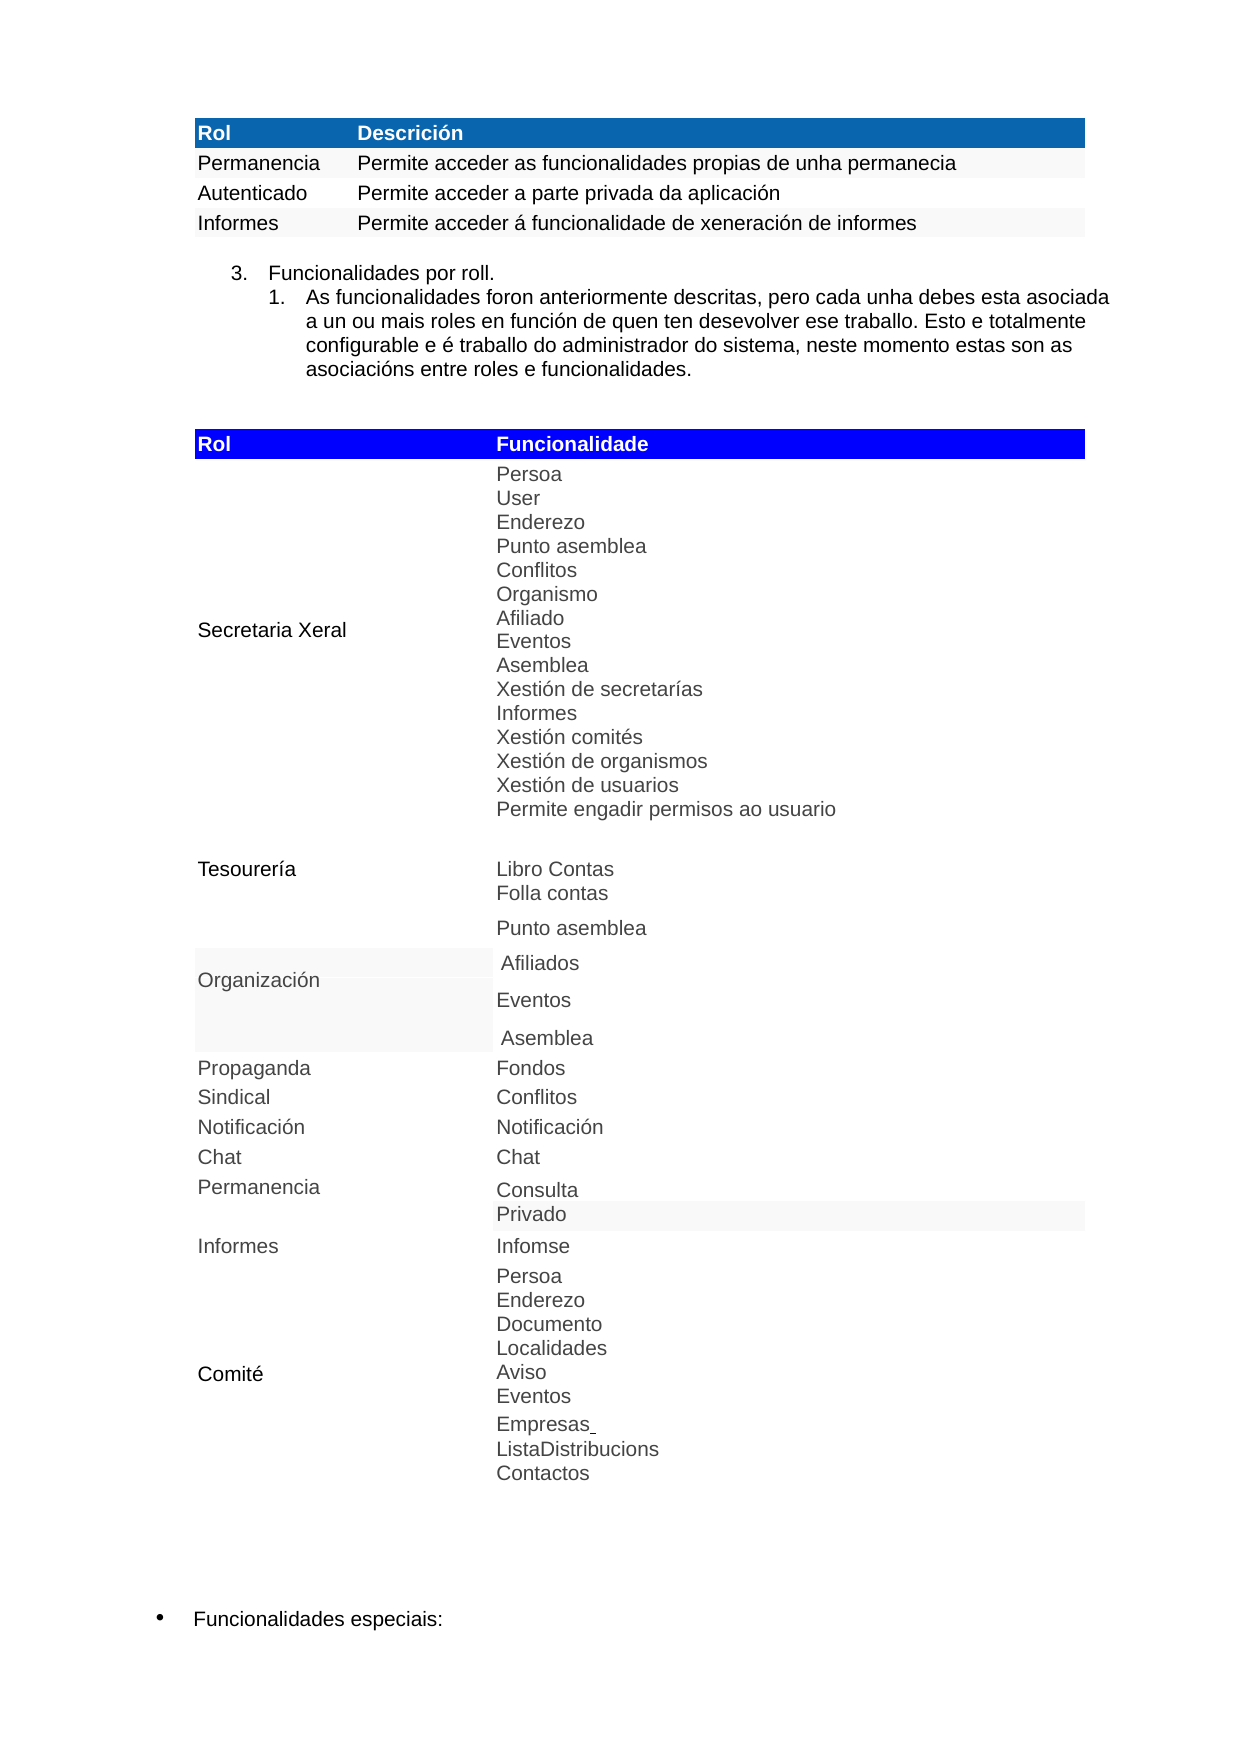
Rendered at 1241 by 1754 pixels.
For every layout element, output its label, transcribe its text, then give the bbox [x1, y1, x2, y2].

table_cell Persoa User Enderezo Punto asemblea Conflitos Organismo Afiliado Eventos Asemblea Xestión de secretarías Informes Xestión comités Xestión de organismos Xestión de usuarios Permite engadir permisos ao usuario [493, 459, 1085, 824]
table_cell Informes [195, 208, 354, 237]
table_header Rol [195, 429, 493, 459]
table_cell Permite acceder a parte privada da aplicación [354, 178, 1085, 207]
table_cell Organización [195, 908, 493, 948]
table_cell Comité [195, 1261, 493, 1487]
table_cell Propaganda [195, 1053, 493, 1082]
list As funcionalidades foron anteriormente descritas, pero cada unha debes esta asociada a un ou mais roles en función de quen ten desevolver ese traballo. Esto e totalmente configurable e é traballo do administrador do sistema, neste momento estas son as asociacións entre roles e funcionalidades. [268, 285, 1122, 381]
table_cell Tesourería [195, 854, 493, 907]
table_cell Conflitos [493, 1082, 1085, 1112]
table_cell Notificación [493, 1112, 1085, 1142]
table_cell Notificación [195, 1112, 493, 1142]
table_header Rol [195, 118, 354, 148]
list Funcionalidades por roll. [231, 261, 1122, 285]
list Funcionalidades especiais: [156, 1607, 1122, 1632]
table_cell Persoa Enderezo Documento Localidades Aviso Eventos Empresas ListaDistribucions Contactos [493, 1261, 1085, 1487]
table_cell Autenticado [195, 178, 354, 207]
table_cell Informes [195, 1231, 493, 1261]
table_cell Punto asemblea [493, 908, 1085, 948]
table_header Descrición [354, 118, 1085, 148]
table_cell Infomse [493, 1231, 1085, 1261]
table_cell Permanencia [195, 1172, 493, 1201]
table_cell Eventos [493, 978, 1085, 1023]
table_cell Consulta Privado [493, 1172, 1085, 1201]
table_cell Descrición [493, 824, 1085, 854]
table_cell [195, 1201, 493, 1231]
table_header Funcionalidade [493, 429, 1085, 459]
table_cell Permanencia [195, 148, 354, 178]
table_cell Sindical [195, 1082, 493, 1112]
table_cell Asemblea [493, 1023, 1085, 1052]
table_cell Permite acceder á funcionalidade de xeneración de informes [354, 208, 1085, 237]
table_cell Secretaria Xeral [195, 459, 493, 824]
table_cell Fondos [493, 1053, 1085, 1082]
table_cell Rol [195, 824, 493, 854]
table_cell Permite acceder as funcionalidades propias de unha permanecia [354, 148, 1085, 178]
table_cell Chat [195, 1142, 493, 1172]
table_cell Afiliados [493, 948, 1085, 977]
table_cell Chat [493, 1142, 1085, 1172]
table_cell Libro Contas Folla contas [493, 854, 1085, 907]
